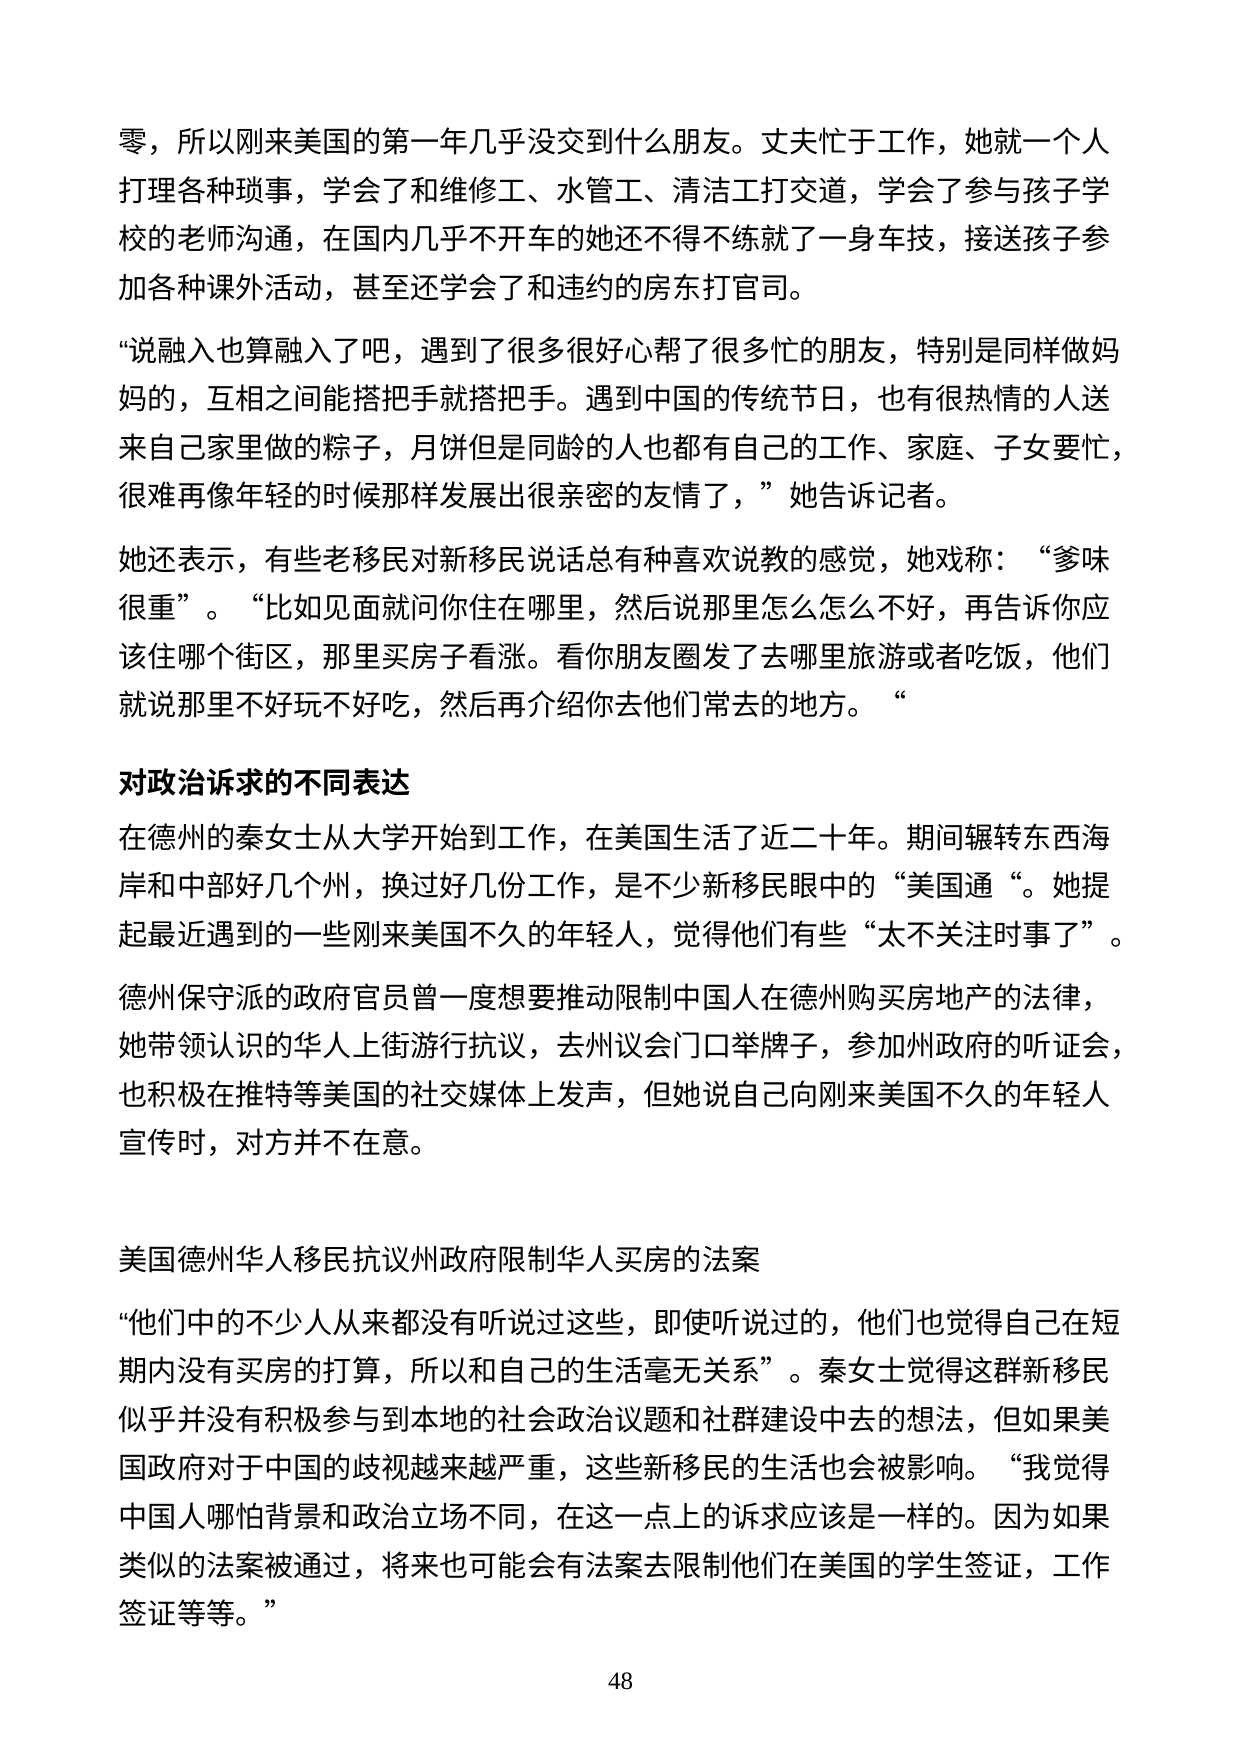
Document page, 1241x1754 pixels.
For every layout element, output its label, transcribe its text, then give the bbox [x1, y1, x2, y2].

text 德州保守派的政府官员曾一度想要推动限制中国人在德州购买房地产的法律，她带领认识的华人上街游行抗议，去州议会门口举牌子，参加州政府的听证会，也积极在推特等美国的社交媒体上发声，但她说自己向刚来美国不久的年轻人宣传时，对方并不在意。 [118, 974, 1122, 1162]
text 零，所以刚来美国的第一年几乎没交到什么朋友。丈夫忙于工作，她就一个人打理各种琐事，学会了和维修工、水管工、清洁工打交道，学会了参与孩子学校的老师沟通，在国内几乎不开车的她还不得不练就了一身车技，接送孩子参加各种课外活动，甚至还学会了和违约的房东打官司。 [118, 118, 1122, 306]
text 她还表示，有些老移民对新移民说话总有种喜欢说教的感觉，她戏称：“爹味很重”。“比如见面就问你住在哪里，然后说那里怎么怎么不好，再告诉你应该住哪个街区，那里买房子看涨。看你朋友圈发了去哪里旅游或者吃饭，他们就说那里不好玩不好吃，然后再介绍你去他们常去的地方。“ [118, 536, 1122, 724]
text 美国德州华人移民抗议州政府限制华人买房的法案 [118, 1236, 1122, 1278]
subtitle 对政治诉求的不同表达 [118, 759, 1122, 802]
text “他们中的不少人从来都没有听说过这些，即使听说过的，他们也觉得自己在短期内没有买房的打算，所以和自己的生活毫无关系”。秦女士觉得这群新移民似乎并没有积极参与到本地的社会政治议题和社群建设中去的想法，但如果美国政府对于中国的歧视越来越严重，这些新移民的生活也会被影响。“我觉得中国人哪怕背景和政治立场不同，在这一点上的诉求应该是一样的。因为如果类似的法案被通过，将来也可能会有法案去限制他们在美国的学生签证，工作签证等等。” [118, 1299, 1122, 1633]
text “说融入也算融入了吧，遇到了很多很好心帮了很多忙的朋友，特别是同样做妈妈的，互相之间能搭把手就搭把手。遇到中国的传统节日，也有很热情的人送来自己家里做的粽子，月饼但是同龄的人也都有自己的工作、家庭、子女要忙，很难再像年轻的时候那样发展出很亲密的友情了，”她告诉记者。 [118, 327, 1122, 515]
text 在德州的秦女士从大学开始到工作，在美国生活了近二十年。期间辗转东西海岸和中部好几个州，换过好几份工作，是不少新移民眼中的“美国通“。她提起最近遇到的一些刚来美国不久的年轻人，觉得他们有些“太不关注时事了”。 [118, 814, 1122, 953]
